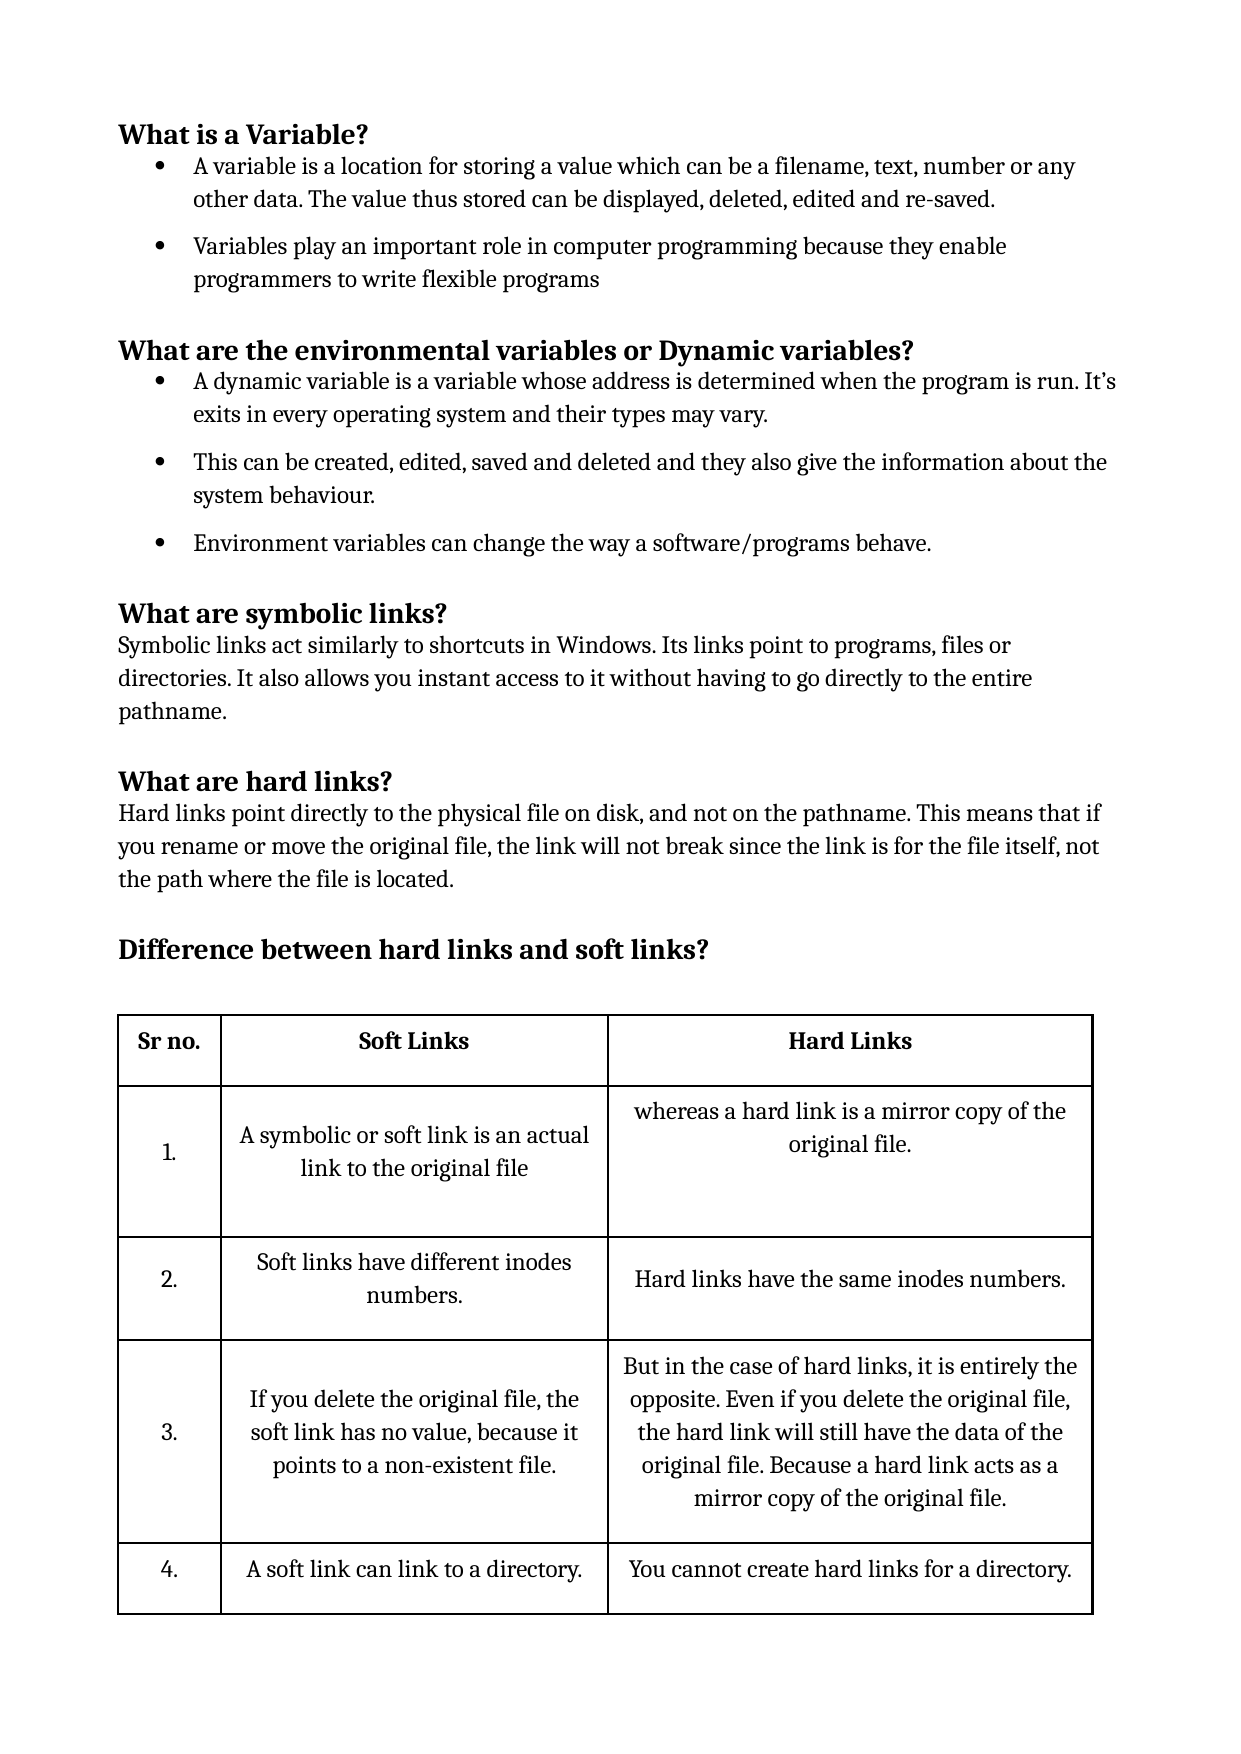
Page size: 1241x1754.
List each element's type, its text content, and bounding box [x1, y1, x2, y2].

table_cell Hard links have the same inodes numbers. [609, 1238, 1091, 1339]
subtitle What is a Variable? [118, 118, 1122, 152]
table_cell 4. [119, 1544, 220, 1612]
table_header Sr no. [119, 1016, 220, 1085]
table_cell 3. [119, 1341, 220, 1542]
list Variables play an important role in computer programming because they enable programmers to write flexible programs [156, 232, 1122, 294]
table_cell A soft link can link to a directory. [222, 1544, 607, 1612]
list A dynamic variable is a variable whose address is determined when the program is run. It’s exits in every operating system and their types may vary. [156, 367, 1122, 429]
table_cell 1. [119, 1087, 220, 1236]
table_header Hard Links [609, 1016, 1091, 1085]
list Environment variables can change the way a software/programs behave. [156, 528, 1122, 557]
list A variable is a location for storing a value which can be a filename, text, number or any other data. The value thus stored can be displayed, deleted, edited and re-saved. [156, 152, 1122, 213]
subtitle What are hard links? [118, 765, 1122, 798]
table_cell But in the case of hard links, it is entirely the opposite. Even if you delete the original file, the hard link will still have the data of the original file. Because a hard link acts as a mirror copy of the original file. [609, 1341, 1091, 1542]
list This can be created, edited, saved and deleted and they also give the information about the system behaviour. [156, 448, 1122, 510]
text Hard links point directly to the physical file on disk, and not on the pathname. This means that if you rename or move the original file, the link will not break since the link is for the file itself, not the path where the file is located. [118, 798, 1122, 893]
table_cell A symbolic or soft link is an actual link to the original file [222, 1087, 607, 1236]
subtitle Difference between hard links and soft links? [118, 933, 1122, 967]
table_cell You cannot create hard links for a directory. [609, 1544, 1091, 1612]
table_cell If you delete the original file, the soft link has no value, because it points to a non-existent file. [222, 1341, 607, 1542]
table_header Soft Links [222, 1016, 607, 1085]
table_cell 2. [119, 1238, 220, 1339]
text Symbolic links act similarly to shortcuts in Windows. Its links point to programs, files or directories. It also allows you instant access to it without having to go directly to the entire pathname. [118, 631, 1122, 725]
table_cell whereas a hard link is a mirror copy of the original file. [609, 1087, 1091, 1236]
subtitle What are symbolic links? [118, 597, 1122, 631]
subtitle What are the environmental variables or Dynamic variables? [118, 334, 1122, 367]
table_cell Soft links have different inodes numbers. [222, 1238, 607, 1339]
